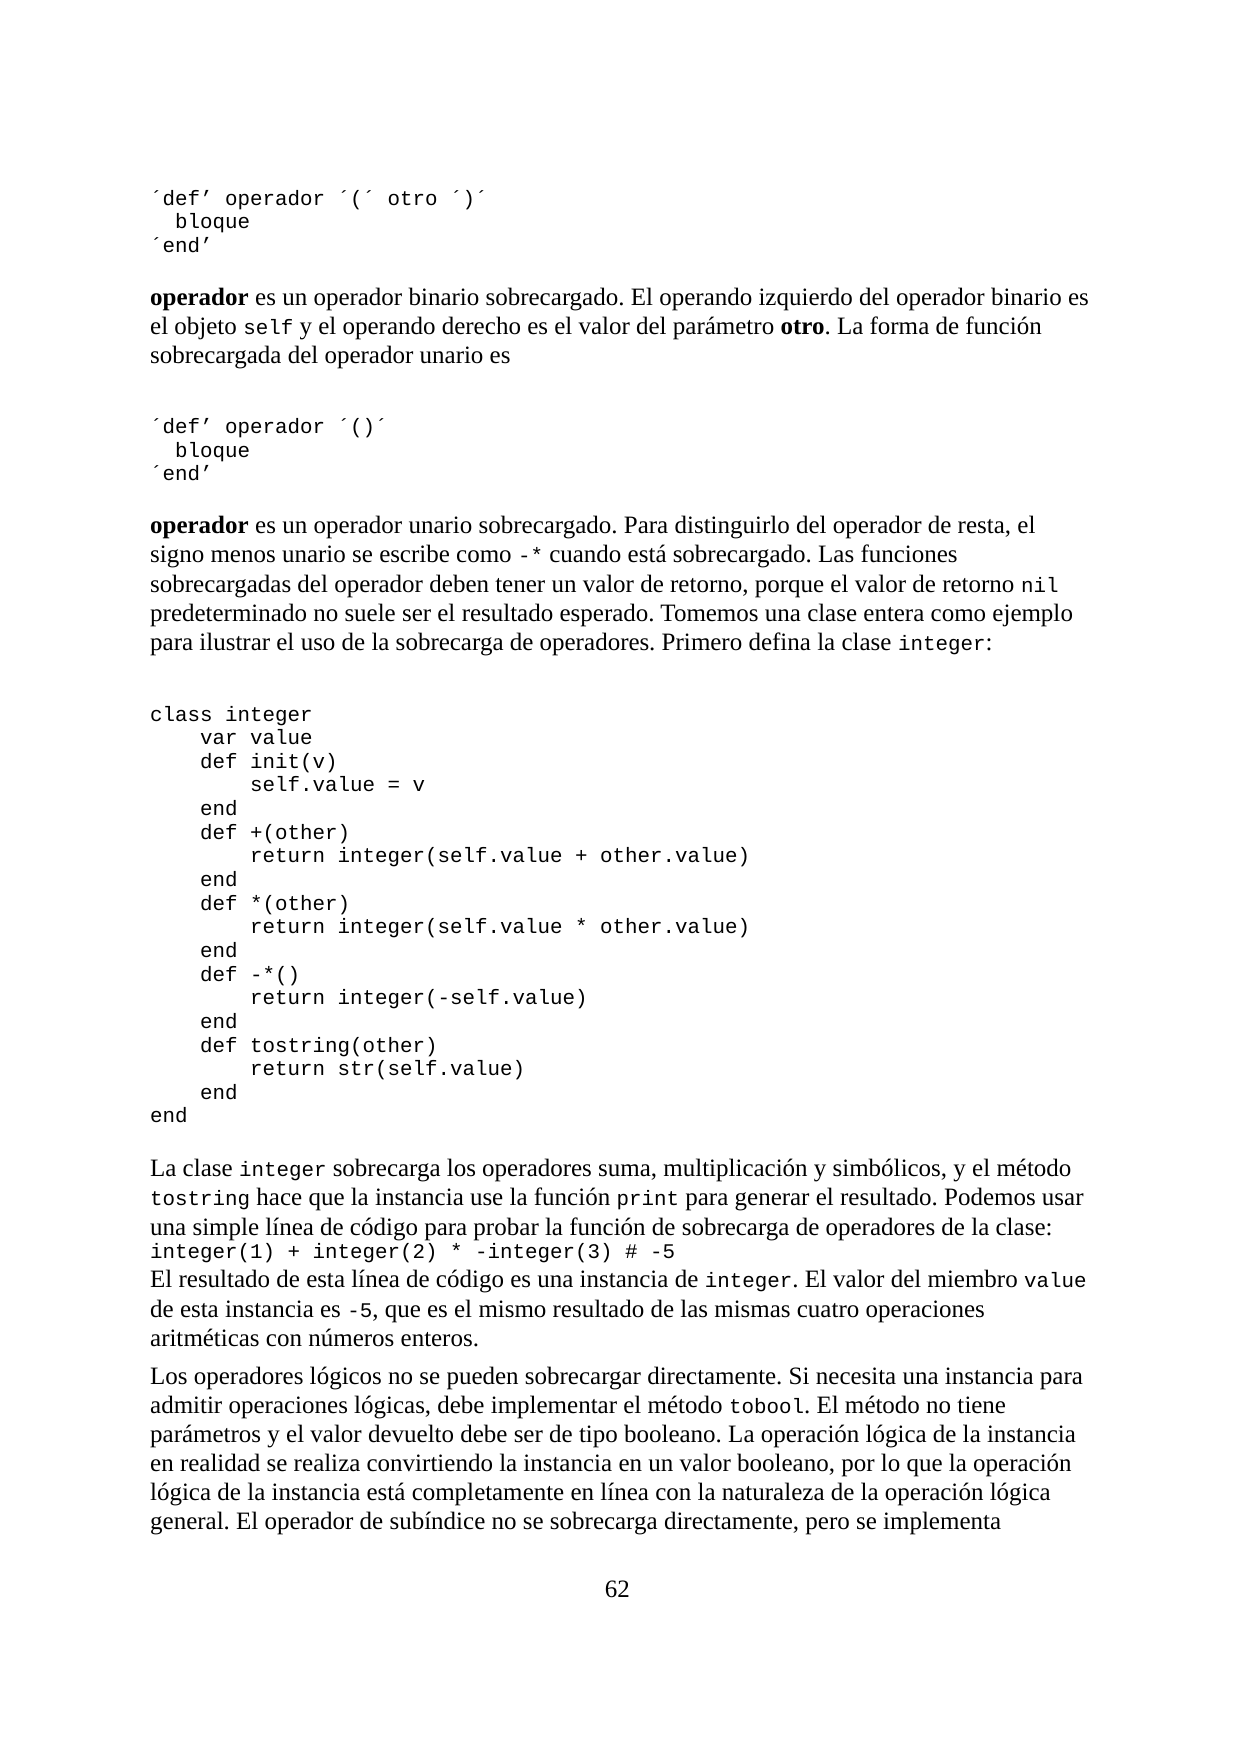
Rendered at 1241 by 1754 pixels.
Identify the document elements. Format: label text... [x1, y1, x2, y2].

text return integer(self.value + other.value) [150, 845, 1090, 869]
text La clase integer sobrecarga los operadores suma, multiplicación y simbólicos, y el método tostring hace que la instancia use la función print para generar el resultado. Podemos usar una simple línea de código para probar la función de sobrecarga de operadores de la clase: [150, 1153, 1090, 1241]
text def tostring(other) [150, 1034, 1090, 1058]
text operador es un operador binario sobrecargado. El operando izquierdo del operador binario es el objeto self y el operando derecho es el valor del parámetro otro. La forma de función sobrecargada del operador unario es [150, 282, 1090, 369]
text end [150, 1011, 1090, 1034]
text self.value = v [150, 774, 1090, 798]
text ´end’ [150, 463, 1090, 487]
text end [150, 869, 1090, 893]
text return str(self.value) [150, 1058, 1090, 1082]
text def init(v) [150, 751, 1090, 774]
text end [150, 798, 1090, 822]
text Los operadores lógicos no se pueden sobrecargar directamente. Si necesita una instancia para admitir operaciones lógicas, debe implementar el método tobool. El método no tiene parámetros y el valor devuelto debe ser de tipo booleano. La operación lógica de la instancia en realidad se realiza convirtiendo la instancia en un valor booleano, por lo que la operación lógica de la instancia está completamente en línea con la naturaleza de la operación lógica general. El operador de subíndice no se sobrecarga directamente, pero se implementa [150, 1361, 1090, 1534]
text bloque [150, 211, 1090, 235]
text def +(other) [150, 822, 1090, 845]
text return integer(-self.value) [150, 987, 1090, 1011]
text var value [150, 727, 1090, 751]
text def -*() [150, 964, 1090, 987]
text def *(other) [150, 893, 1090, 916]
text class integer [150, 703, 1090, 727]
text operador es un operador unario sobrecargado. Para distinguirlo del operador de resta, el signo menos unario se escribe como -* cuando está sobrecargado. Las funciones sobrecargadas del operador deben tener un valor de retorno, porque el valor de retorno nil predeterminado no suele ser el resultado esperado. Tomemos una clase entera como ejemplo para ilustrar el uso de la sobrecarga de operadores. Primero defina la clase integer: [150, 511, 1090, 657]
text ´def’ operador ´()´ [150, 416, 1090, 440]
text return integer(self.value * other.value) [150, 916, 1090, 940]
text end [150, 1106, 1090, 1129]
text bloque [150, 440, 1090, 463]
text end [150, 1082, 1090, 1106]
text ´def’ operador ´(´ otro ´)´ [150, 188, 1090, 211]
text ´end’ [150, 235, 1090, 259]
text end [150, 940, 1090, 964]
text El resultado de esta línea de código es una instancia de integer. El valor del miembro value de esta instancia es -5, que es el mismo resultado de las mismas cuatro operaciones aritméticas con números enteros. [150, 1264, 1090, 1352]
text integer(1) + integer(2) * -integer(3) # -5 [150, 1241, 1090, 1264]
